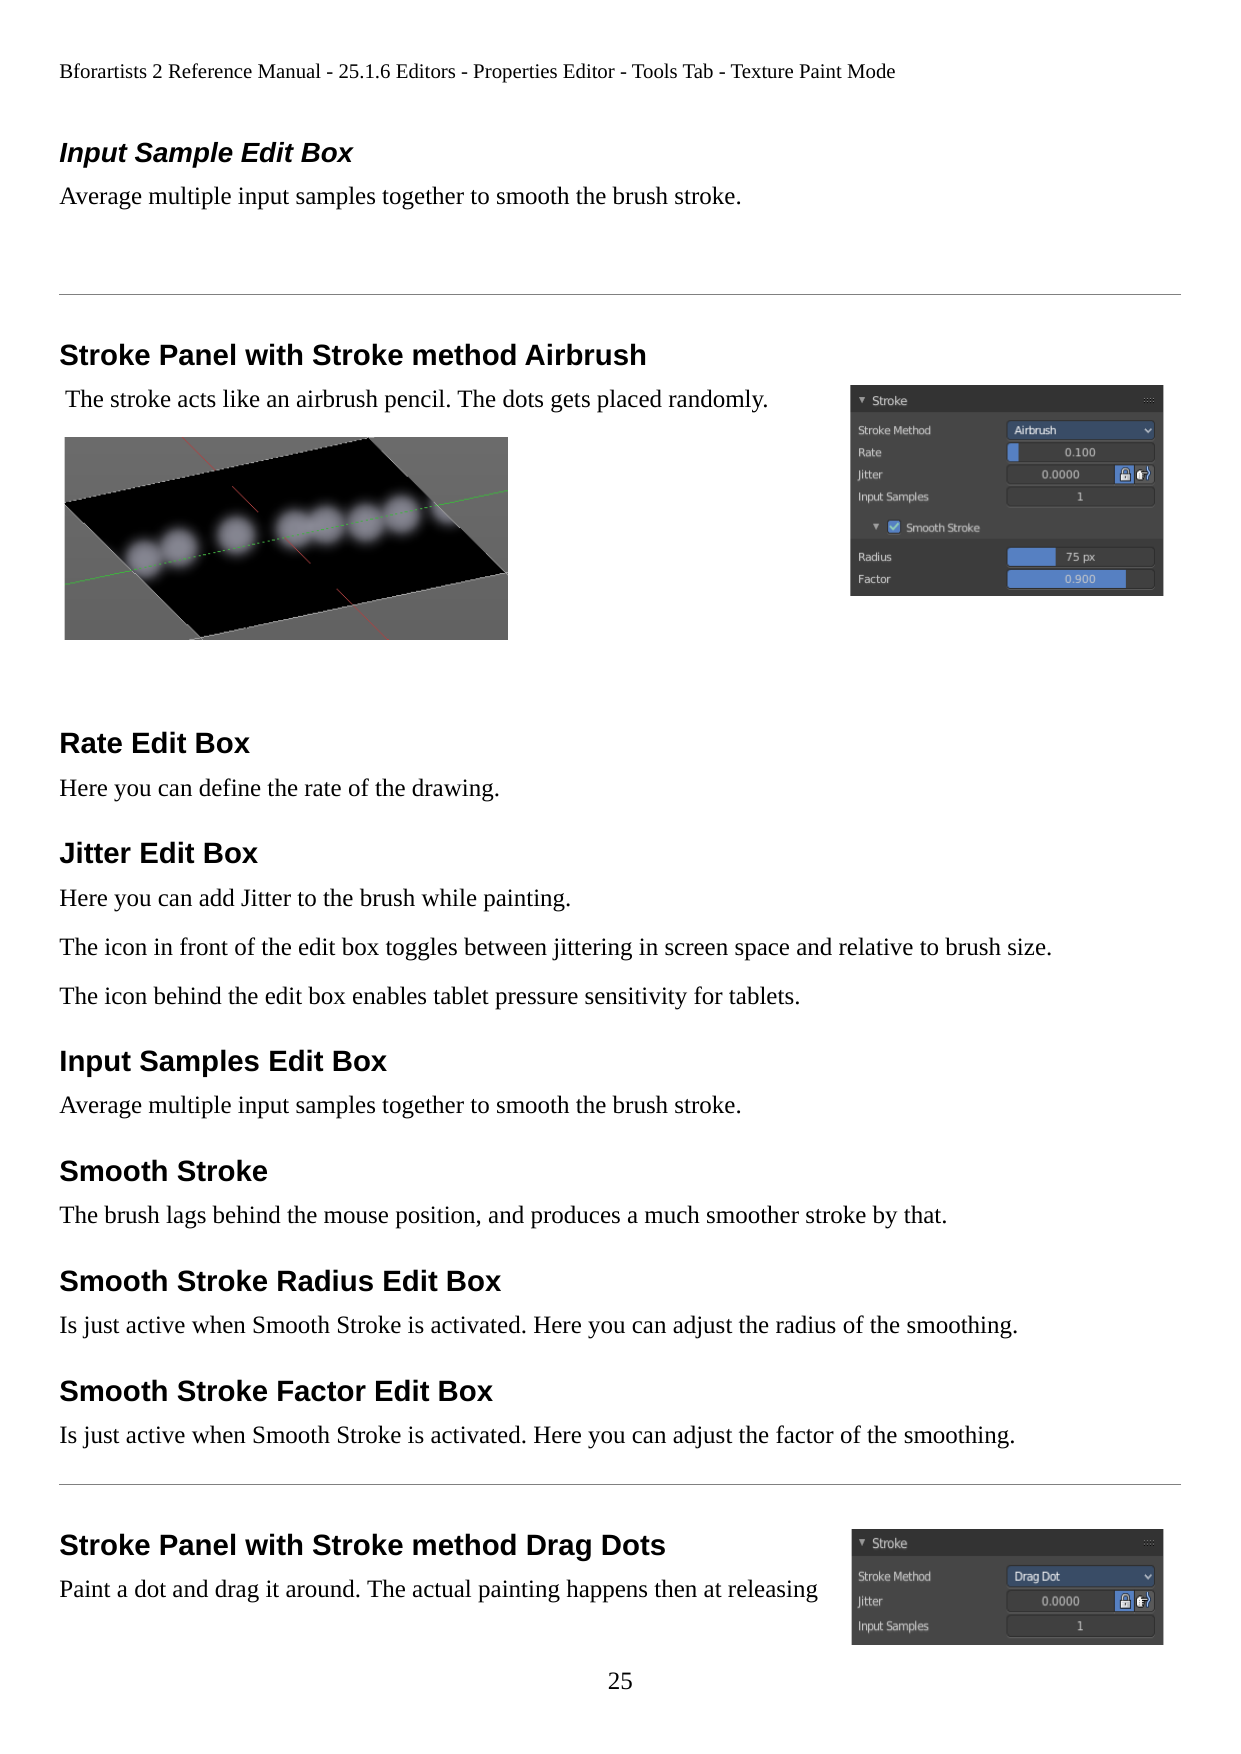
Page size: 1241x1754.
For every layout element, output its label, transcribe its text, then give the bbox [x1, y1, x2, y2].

subtitle Smooth Stroke Factor Edit Box [59, 1374, 1181, 1408]
picture [851, 1529, 1164, 1645]
subtitle Rate Edit Box [59, 726, 1181, 760]
text Is just active when Smooth Stroke is activated. Here you can adjust the radius of the smoothing. [59, 1310, 1181, 1339]
text The stroke acts like an airbrush pencil. The dots gets placed randomly. [59, 384, 1181, 413]
subtitle Smooth Stroke [59, 1154, 1181, 1188]
text The icon behind the edit box enables tablet pressure sensitivity for tablets. [59, 981, 1181, 1009]
text Average multiple input samples together to smooth the brush stroke. [59, 181, 1181, 210]
picture [64, 437, 508, 640]
subtitle Smooth Stroke Radius Edit Box [59, 1264, 1181, 1298]
text Here you can add Jitter to the brush while painting. [59, 883, 1181, 911]
subtitle Stroke Panel with Stroke method Drag Dots [59, 1528, 1181, 1562]
subtitle Jitter Edit Box [59, 836, 1181, 870]
text Average multiple input samples together to smooth the brush stroke. [59, 1091, 1181, 1119]
text Paint a dot and drag it around. The actual painting happens then at releasing [59, 1574, 851, 1603]
subtitle Input Samples Edit Box [59, 1044, 1181, 1078]
text Here you can define the rate of the drawing. [59, 773, 1181, 801]
subtitle Stroke Panel with Stroke method Airbrush [59, 338, 1181, 372]
text The icon in front of the edit box toggles between jittering in screen space and relative to brush size. [59, 932, 1181, 960]
subtitle Input Sample Edit Box [59, 137, 1181, 168]
text The brush lags behind the mouse position, and produces a much smoother stroke by that. [59, 1201, 1181, 1229]
picture [850, 385, 1164, 596]
text Is just active when Smooth Stroke is activated. Here you can adjust the factor of the smoothing. [59, 1420, 1181, 1449]
